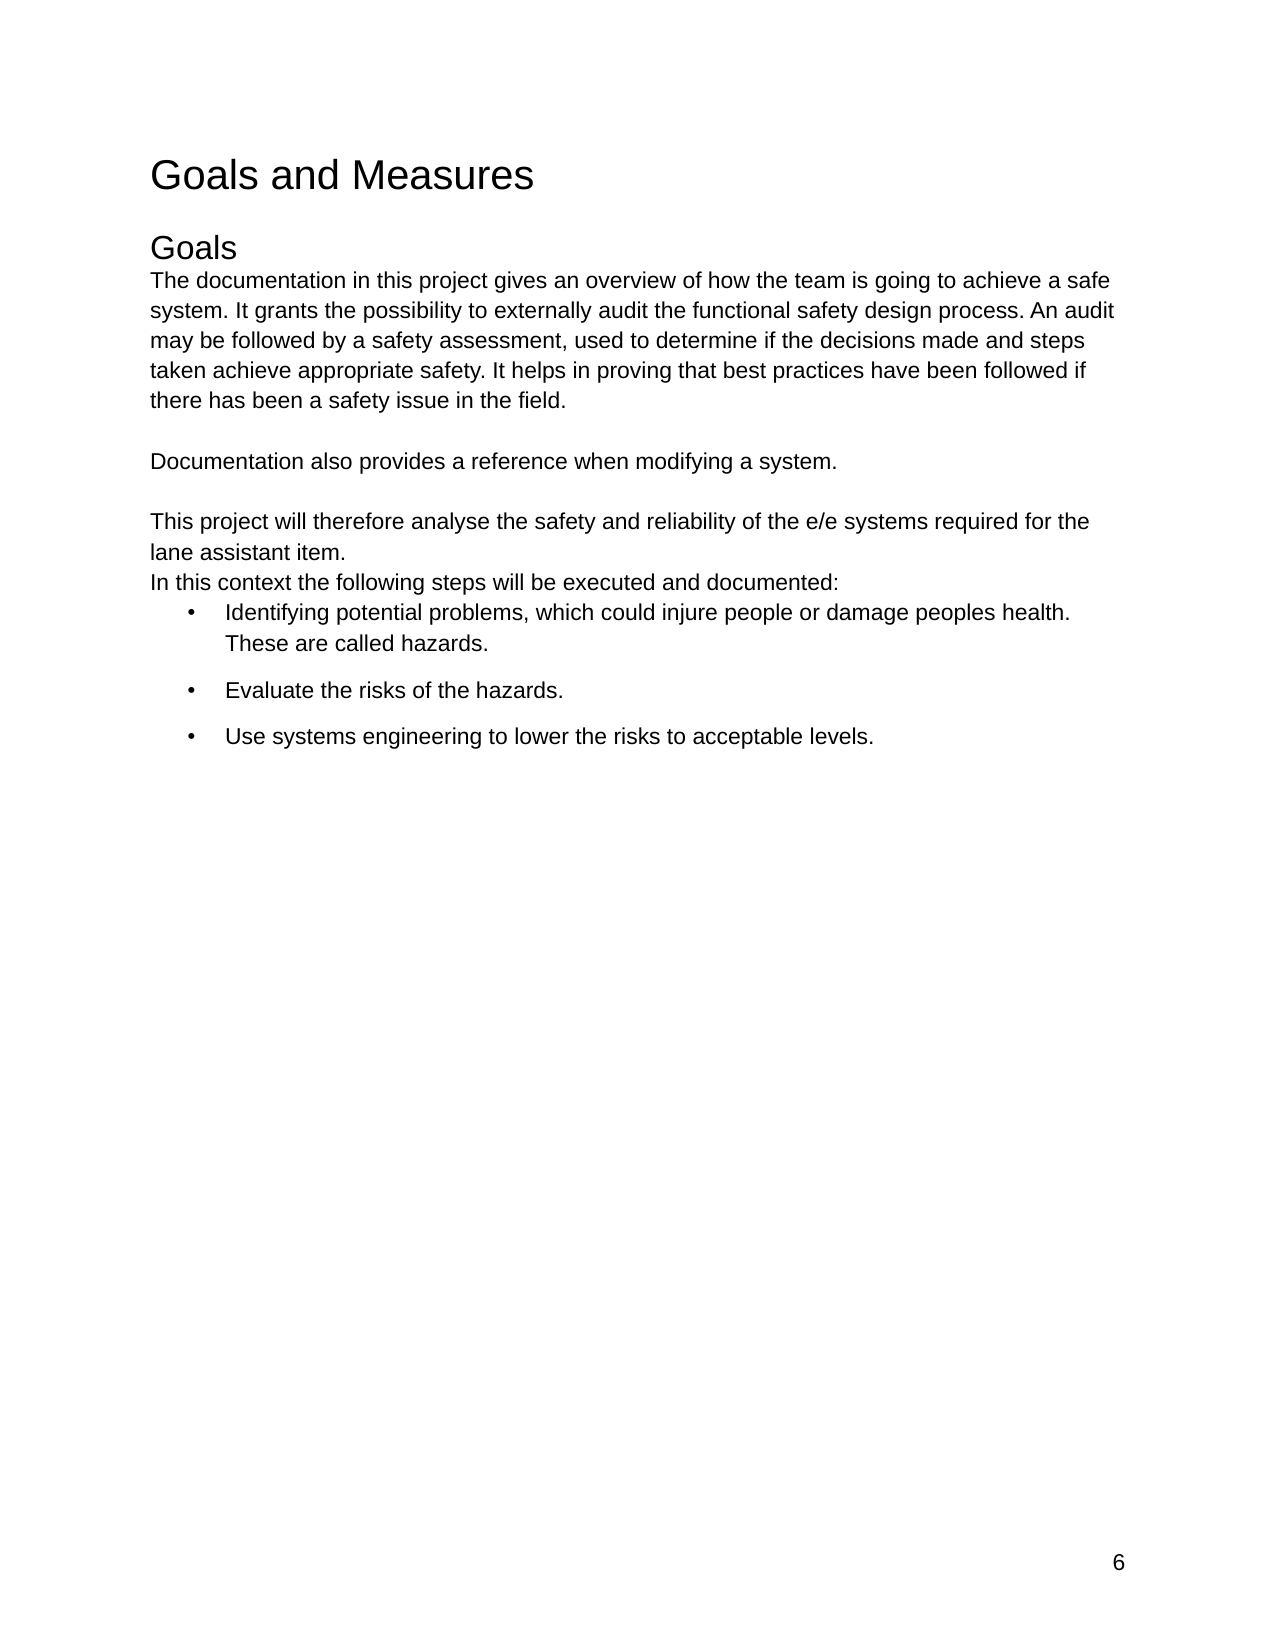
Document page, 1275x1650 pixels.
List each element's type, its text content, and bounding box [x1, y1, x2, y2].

subtitle Goals [150, 228, 1125, 267]
text Documentation also provides a reference when modifying a system. [150, 448, 1125, 474]
list Use systems engineering to lower the risks to acceptable levels. [187, 723, 1125, 749]
text In this context the following steps will be executed and documented: [150, 569, 1125, 595]
text This project will therefore analyse the safety and reliability of the e/e systems required for the lane assistant item. [150, 508, 1125, 565]
subtitle Goals and Measures [150, 150, 1125, 198]
list Evaluate the risks of the hazards. [187, 677, 1125, 703]
list Identifying potential problems, which could injure people or damage peoples health. These are called hazards. [187, 599, 1125, 657]
text The documentation in this project gives an overview of how the team is going to achieve a safe system. It grants the possibility to externally audit the functional safety design process. An audit may be followed by a safety assessment, used to determine if the decisions made and steps taken achieve appropriate safety. It helps in proving that best practices have been followed if there has been a safety issue in the field. [150, 267, 1125, 414]
